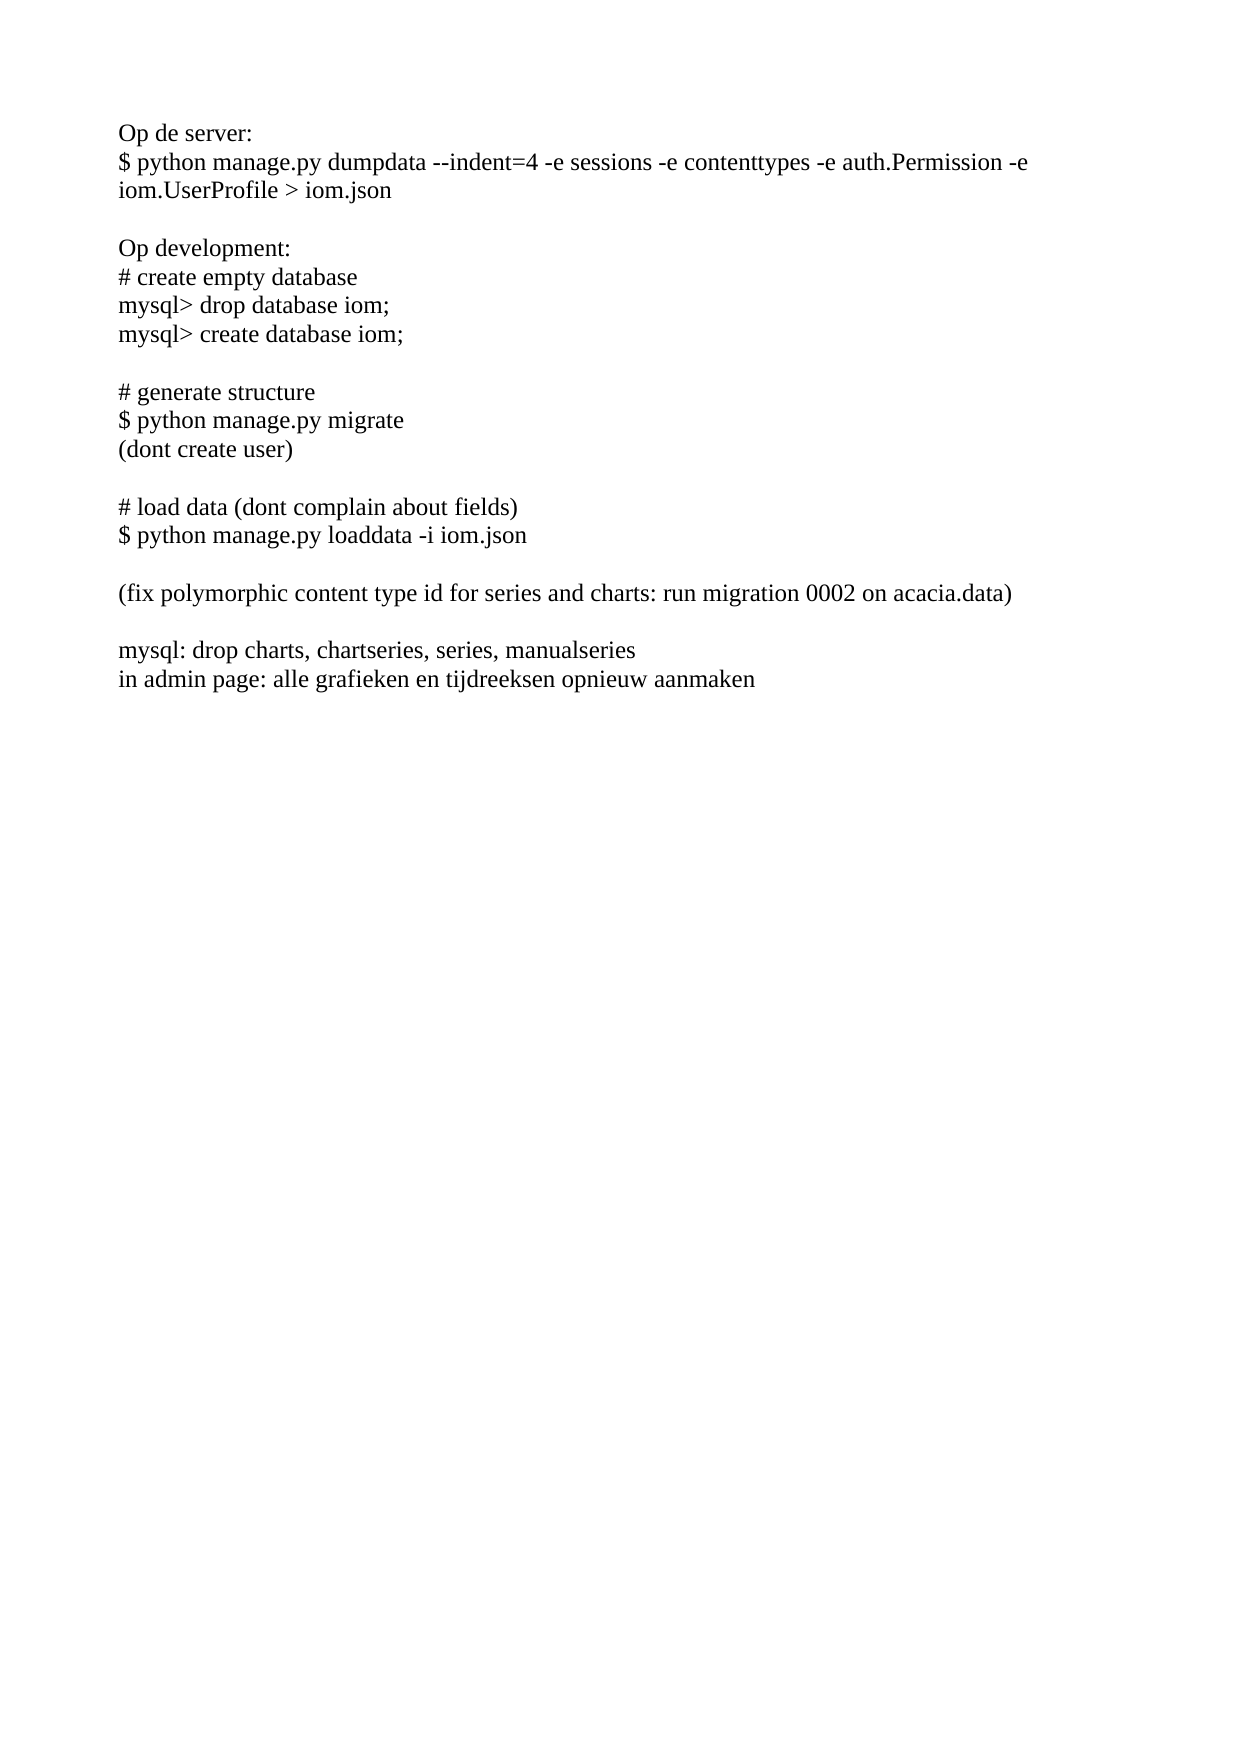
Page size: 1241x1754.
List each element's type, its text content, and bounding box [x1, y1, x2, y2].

text mysql> create database iom; [118, 319, 1122, 348]
text mysql: drop charts, chartseries, series, manualseries [118, 636, 1122, 664]
text $ python manage.py migrate [118, 406, 1122, 434]
text in admin page: alle grafieken en tijdreeksen opnieuw aanmaken [118, 664, 1122, 693]
text # load data (dont complain about fields) [118, 492, 1122, 521]
text $ python manage.py dumpdata --indent=4 -e sessions -e contenttypes -e auth.Permission -e iom.UserProfile > iom.json [118, 147, 1122, 204]
text $ python manage.py loaddata -i iom.json [118, 521, 1122, 549]
text Op development: [118, 233, 1122, 262]
text (fix polymorphic content type id for series and charts: run migration 0002 on acacia.data) [118, 578, 1122, 607]
text # create empty database [118, 262, 1122, 291]
text Op de server: [118, 118, 1122, 147]
text # generate structure [118, 377, 1122, 406]
text mysql> drop database iom; [118, 291, 1122, 319]
text (dont create user) [118, 434, 1122, 463]
